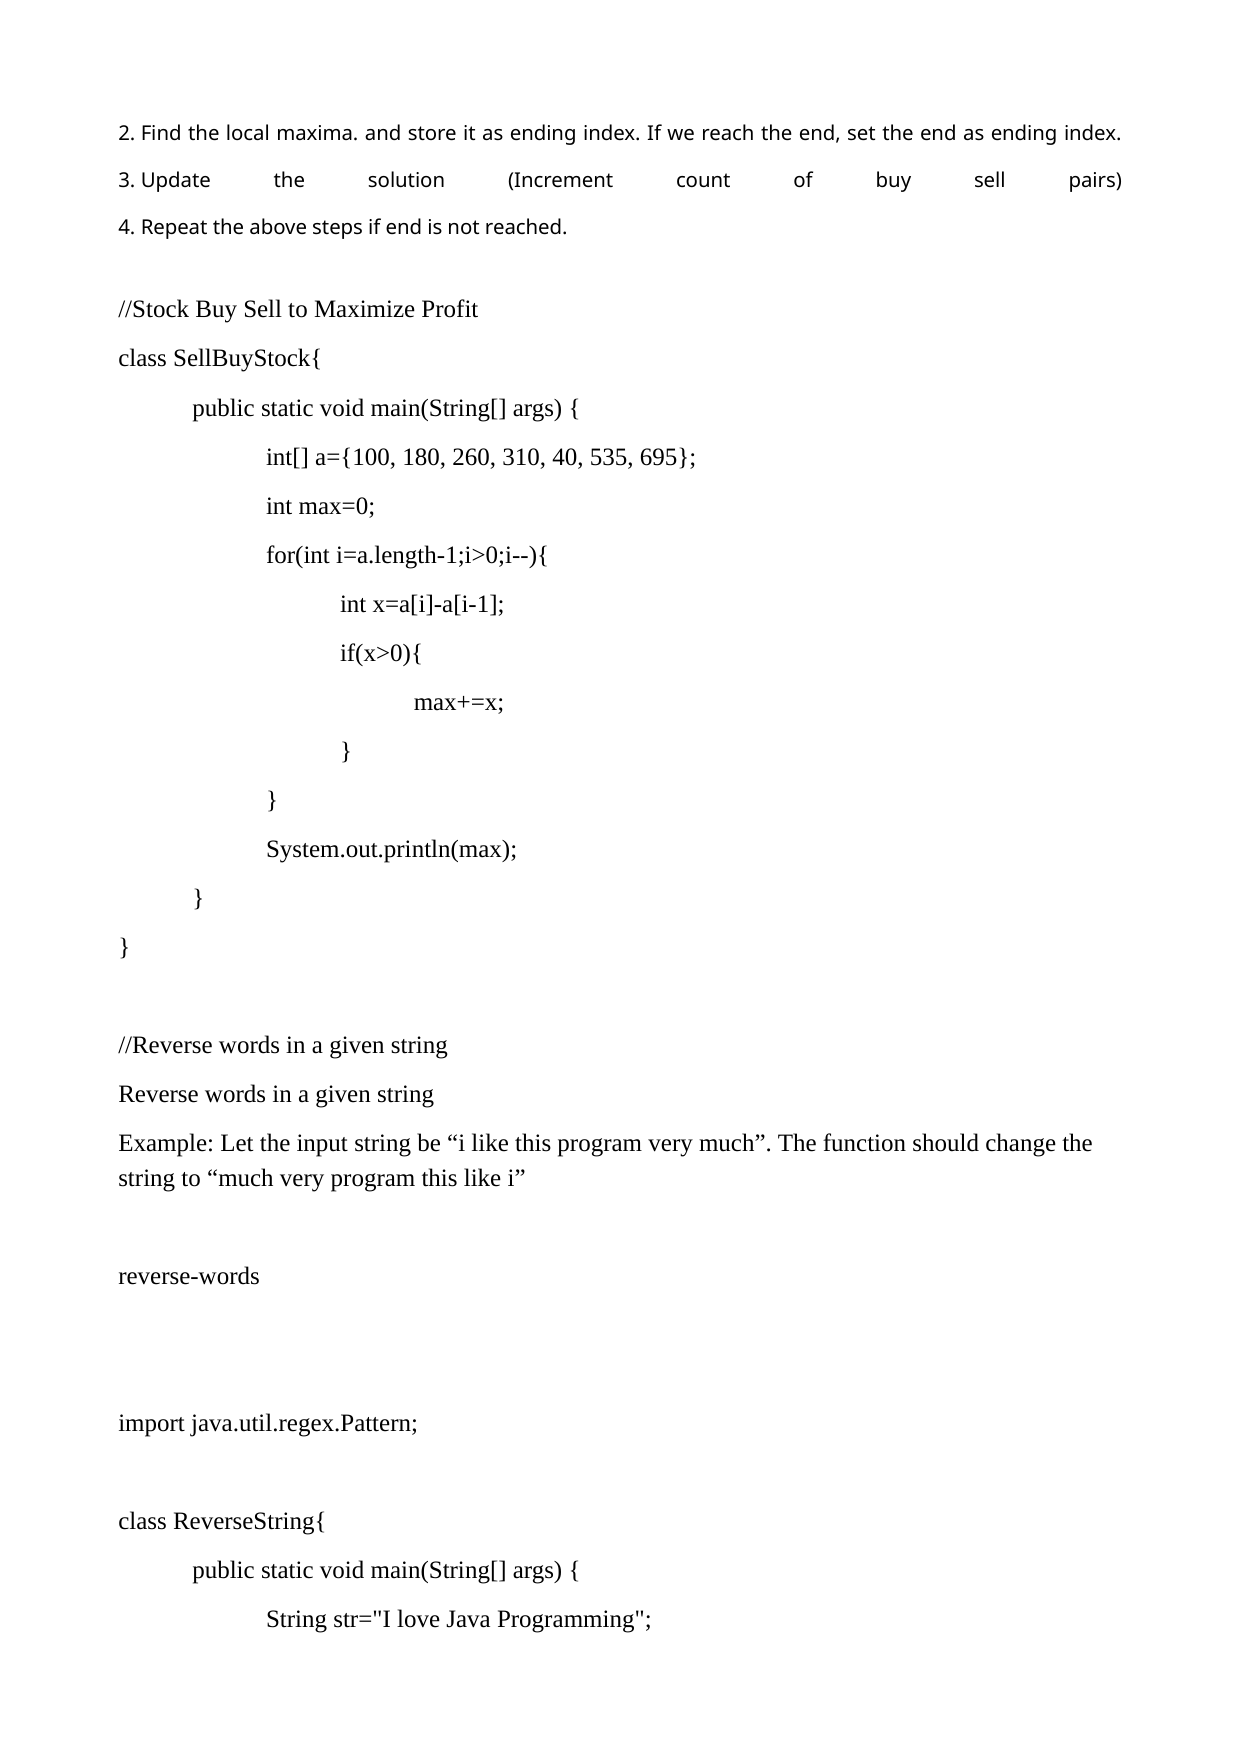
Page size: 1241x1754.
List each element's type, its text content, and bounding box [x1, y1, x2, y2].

text //Reverse words in a given string [118, 1030, 1122, 1059]
text import java.util.regex.Pattern; [118, 1408, 1122, 1437]
text //Stock Buy Sell to Maximize Profit [118, 260, 1122, 323]
text public static void main(String[] args) { [118, 393, 1122, 421]
text String str="I love Java Programming"; [118, 1604, 1122, 1633]
text int max=0; [118, 491, 1122, 519]
text Reverse words in a given string [118, 1079, 1122, 1108]
text int x=a[i]-a[i-1]; [118, 589, 1122, 618]
text } [118, 785, 1122, 814]
text } [118, 883, 1122, 912]
text 2. Find the local maxima. and store it as ending index. If we reach the end, set the end as ending index. 3. Update the solution (Increment count of buy sell pairs) 4. Repeat the above steps if end is not reached. [118, 118, 1122, 240]
text class ReverseString{ [118, 1506, 1122, 1535]
text Example: Let the input string be “i like this program very much”. The function should change the string to “much very program this like i” [118, 1128, 1122, 1192]
text reverse-words [118, 1261, 1122, 1290]
text } [118, 932, 1122, 961]
text for(int i=a.length-1;i>0;i--){ [118, 540, 1122, 568]
text } [118, 736, 1122, 765]
text public static void main(String[] args) { [118, 1556, 1122, 1584]
text if(x>0){ [118, 638, 1122, 667]
text int[] a={100, 180, 260, 310, 40, 535, 695}; [118, 442, 1122, 470]
text max+=x; [118, 687, 1122, 716]
text class SellBuyStock{ [118, 343, 1122, 372]
text System.out.println(max); [118, 834, 1122, 863]
